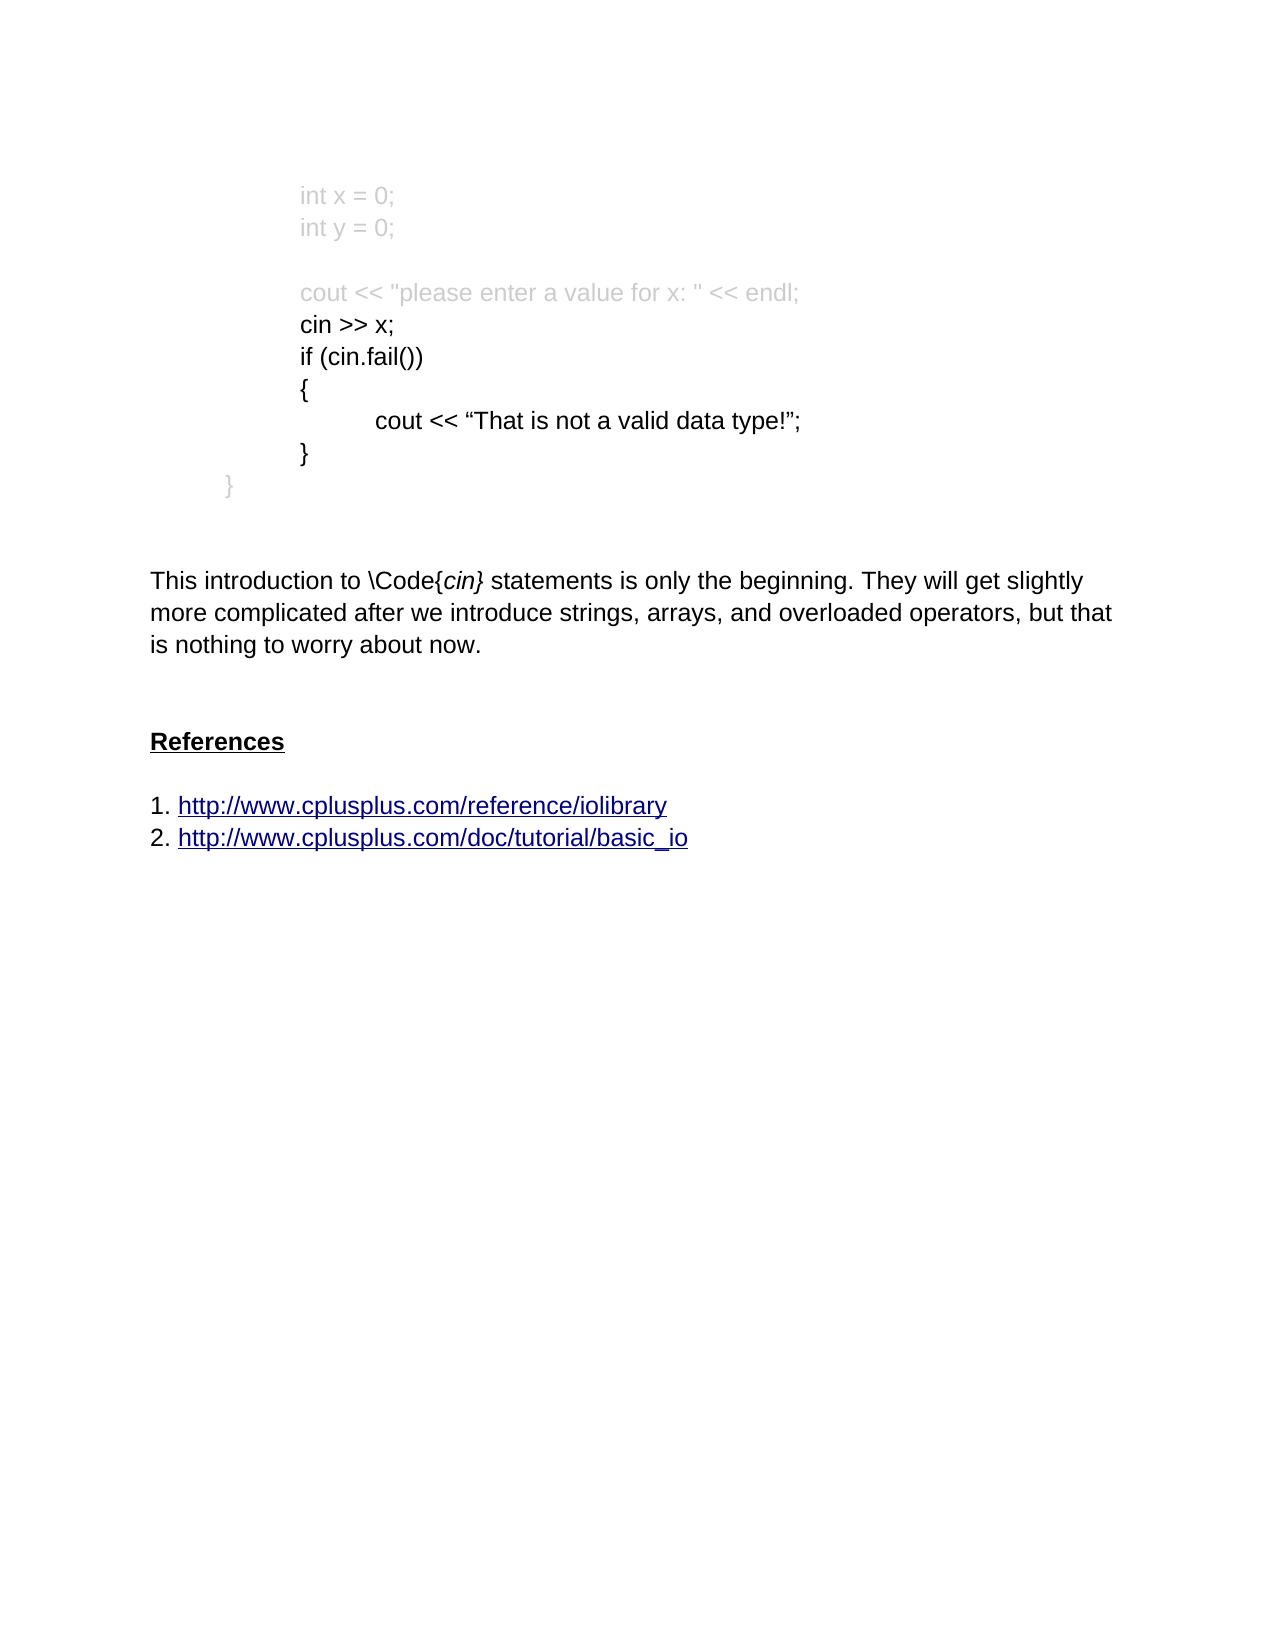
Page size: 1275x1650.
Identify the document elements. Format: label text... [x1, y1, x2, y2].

text 2. http://www.cplusplus.com/doc/tutorial/basic_io [150, 824, 1125, 852]
text { [225, 374, 1125, 402]
text } [225, 439, 1125, 467]
text This introduction to \Code{cin} statements is only the beginning. They will get slightly more complicated after we introduce strings, arrays, and overloaded operators, but that is nothing to worry about now. [150, 567, 1125, 659]
text cout << "please enter a value for x: " << endl; [225, 278, 1125, 306]
text } [225, 471, 1125, 499]
text if (cin.fail()) [225, 342, 1125, 370]
text int y = 0; [225, 214, 1125, 242]
text cout << “That is not a valid data type!”; [225, 407, 1125, 434]
text int x = 0; [225, 182, 1125, 210]
text 1. http://www.cplusplus.com/reference/iolibrary [150, 792, 1125, 819]
text cin >> x; [225, 310, 1125, 338]
text References [150, 727, 1125, 755]
